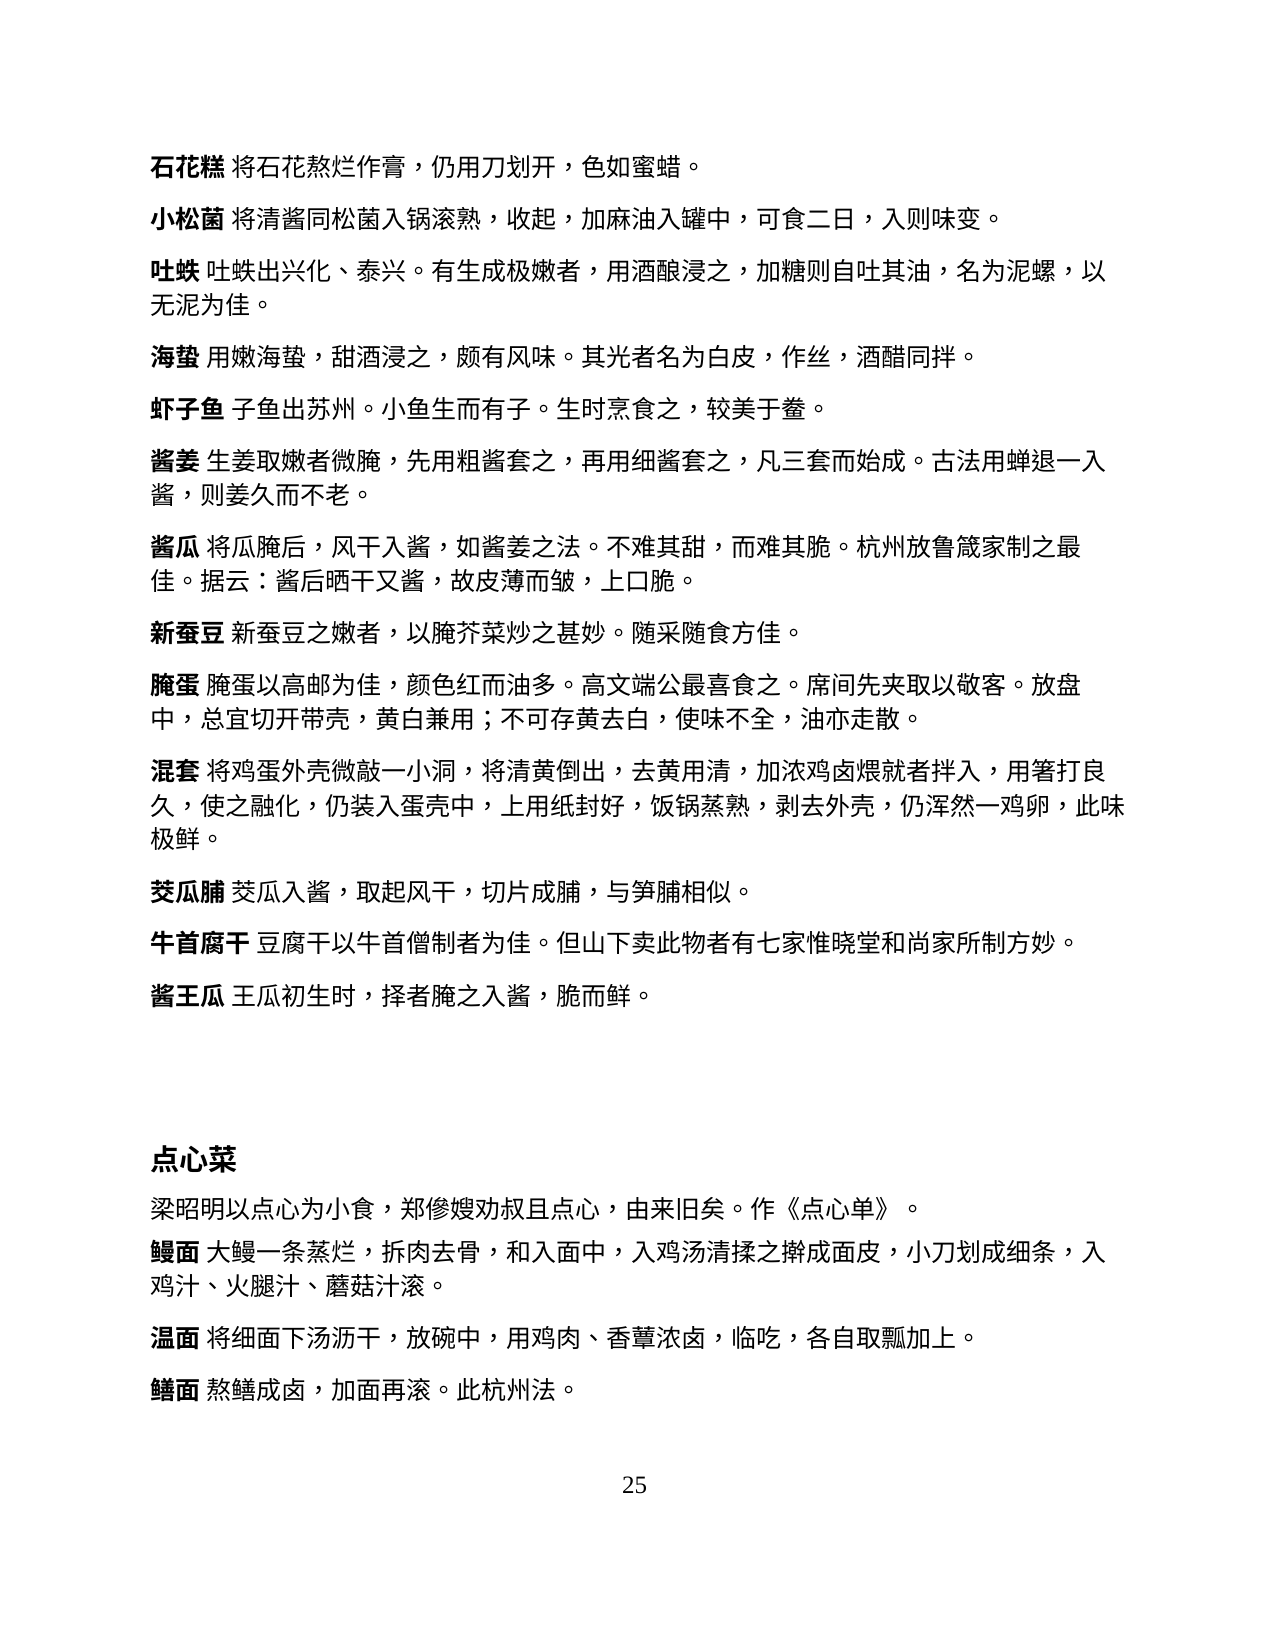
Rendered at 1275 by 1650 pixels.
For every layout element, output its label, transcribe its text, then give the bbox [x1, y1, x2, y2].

text 鳗面 大鳗一条蒸烂，拆肉去骨，和入面中，入鸡汤清揉之擀成面皮，小刀划成细条，入鸡汁、火腿汁、蘑菇汁滚。 [150, 1235, 1125, 1303]
text 酱瓜 将瓜腌后，风干入酱，如酱姜之法。不难其甜，而难其脆。杭州放鲁箴家制之最佳。据云：酱后晒干又酱，故皮薄而皱，上口脆。 [150, 530, 1125, 598]
text 海蛰 用嫩海蛰，甜酒浸之，颇有风味。其光者名为白皮，作丝，酒醋同拌。 [150, 340, 1125, 374]
text 鳝面 熬鳝成卤，加面再滚。此杭州法。 [150, 1373, 1125, 1407]
text 茭瓜脯 茭瓜入酱，取起风干，切片成脯，与笋脯相似。 [150, 874, 1125, 908]
text 石花糕 将石花熬烂作膏，仍用刀划开，色如蜜蜡。 [150, 150, 1125, 184]
text 混套 将鸡蛋外壳微敲一小洞，将清黄倒出，去黄用清，加浓鸡卤煨就者拌入，用箸打良久，使之融化，仍装入蛋壳中，上用纸封好，饭锅蒸熟，剥去外壳，仍浑然一鸡卵，此味极鲜。 [150, 754, 1125, 856]
text 虾子鱼 子鱼出苏州。小鱼生而有子。生时烹食之，较美于鲞。 [150, 392, 1125, 426]
text 吐蛈 吐蛈出兴化、泰兴。有生成极嫩者，用酒酿浸之，加糖则自吐其油，名为泥螺，以无泥为佳。 [150, 254, 1125, 322]
text 酱王瓜 王瓜初生时，择者腌之入酱，脆而鲜。 [150, 978, 1125, 1012]
text 温面 将细面下汤沥干，放碗中，用鸡肉、香蕈浓卤，临吃，各自取瓢加上。 [150, 1321, 1125, 1355]
text 小松菌 将清酱同松菌入锅滚熟，收起，加麻油入罐中，可食二日，入则味变。 [150, 202, 1125, 236]
text 腌蛋 腌蛋以高邮为佳，颜色红而油多。高文端公最喜食之。席间先夹取以敬客。放盘中，总宜切开带壳，黄白兼用；不可存黄去白，使味不全，油亦走散。 [150, 668, 1125, 736]
text 梁昭明以点心为小食，郑傪嫂劝叔且点心，由来旧矣。作《点心单》。 [150, 1192, 1125, 1226]
text 新蚕豆 新蚕豆之嫩者，以腌芥菜炒之甚妙。随采随食方佳。 [150, 616, 1125, 650]
subtitle 点心菜 [150, 1139, 1125, 1179]
text 牛首腐干 豆腐干以牛首僧制者为佳。但山下卖此物者有七家惟晓堂和尚家所制方妙。 [150, 926, 1125, 960]
text 酱姜 生姜取嫩者微腌，先用粗酱套之，再用细酱套之，凡三套而始成。古法用蝉退一入酱，则姜久而不老。 [150, 444, 1125, 512]
